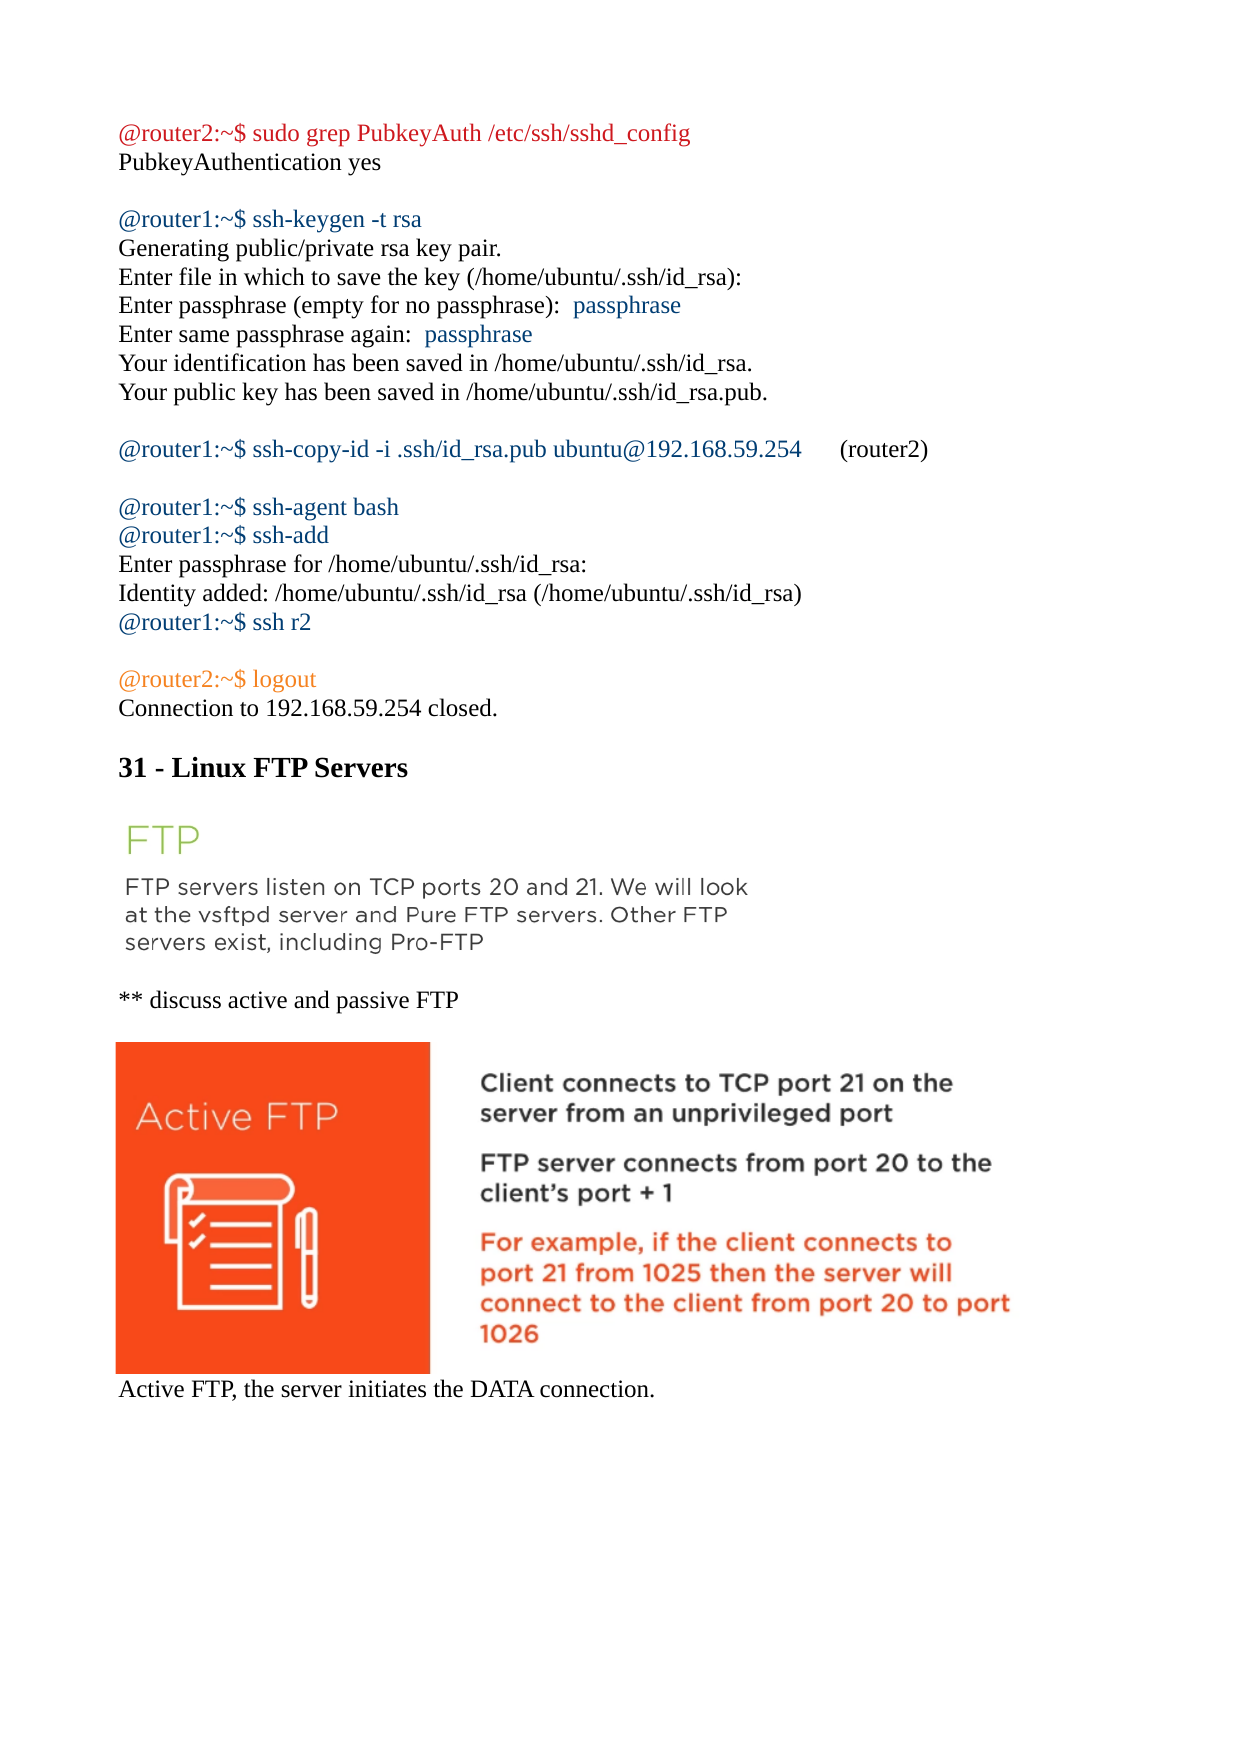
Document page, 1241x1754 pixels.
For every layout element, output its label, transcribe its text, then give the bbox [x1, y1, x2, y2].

picture [115, 812, 758, 964]
text Your identification has been saved in /home/ubuntu/.ssh/id_rsa. [118, 348, 1122, 377]
text PubkeyAuthentication yes [118, 147, 1122, 176]
text Enter passphrase (empty for no passphrase): passphrase [118, 291, 1122, 319]
text Enter same passphrase again: passphrase [118, 319, 1122, 348]
text @router1:~$ ssh-agent bash [118, 492, 1122, 521]
text @router1:~$ ssh-copy-id -i .ssh/id_rsa.pub ubuntu@192.168.59.254 (router2) [118, 434, 1122, 463]
text 31 - Linux FTP Servers [118, 751, 1122, 784]
text Generating public/private rsa key pair. [118, 233, 1122, 262]
text @router2:~$ logout [118, 664, 1122, 693]
text @router2:~$ sudo grep PubkeyAuth /etc/ssh/sshd_config [118, 118, 1122, 147]
text Enter passphrase for /home/ubuntu/.ssh/id_rsa: [118, 549, 1122, 578]
text @router1:~$ ssh r2 [118, 607, 1122, 636]
text Enter file in which to save the key (/home/ubuntu/.ssh/id_rsa): [118, 262, 1122, 291]
text @router1:~$ ssh-add [118, 521, 1122, 549]
text @router1:~$ ssh-keygen -t rsa [118, 204, 1122, 233]
picture [115, 1042, 1037, 1374]
text ** discuss active and passive FTP [118, 985, 1122, 1014]
text Active FTP, the server initiates the DATA connection. [118, 1354, 1122, 1403]
text Your public key has been saved in /home/ubuntu/.ssh/id_rsa.pub. [118, 377, 1122, 406]
text Identity added: /home/ubuntu/.ssh/id_rsa (/home/ubuntu/.ssh/id_rsa) [118, 578, 1122, 607]
text Connection to 192.168.59.254 closed. [118, 693, 1122, 722]
